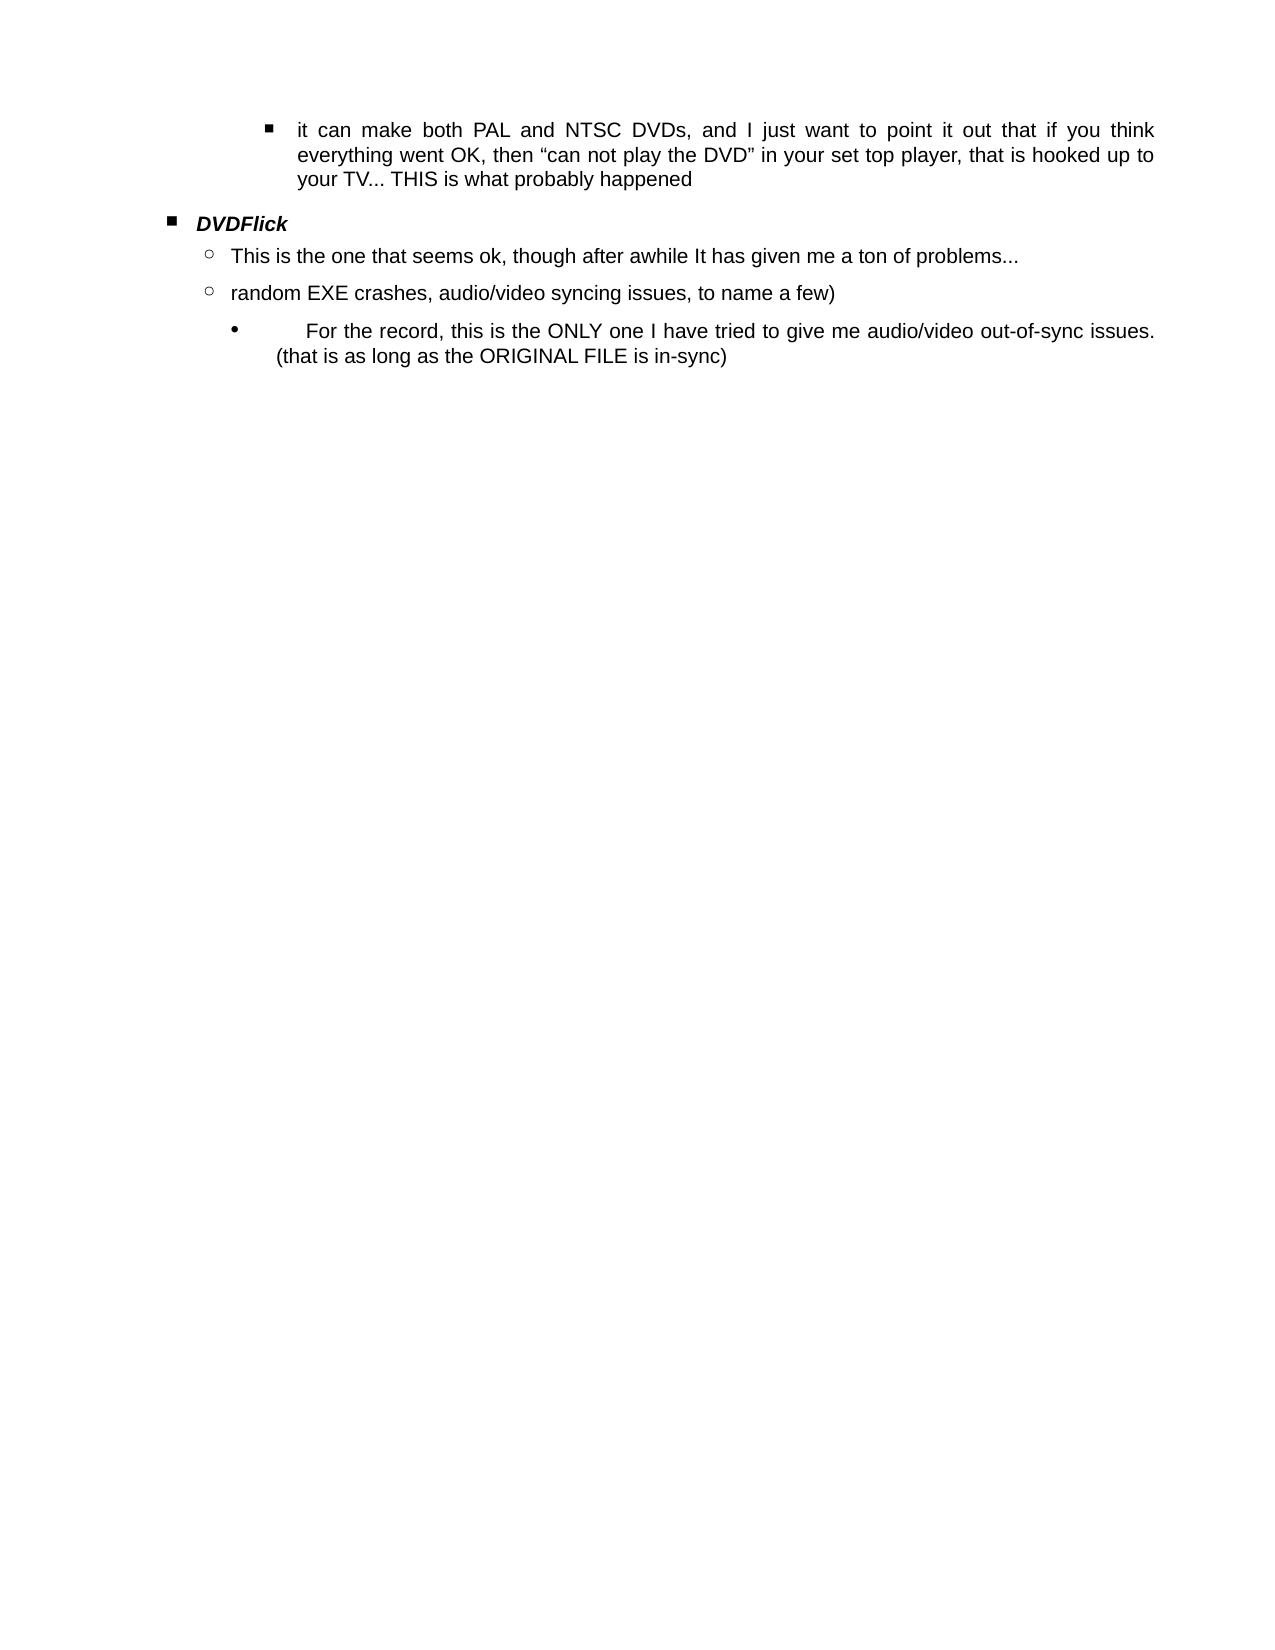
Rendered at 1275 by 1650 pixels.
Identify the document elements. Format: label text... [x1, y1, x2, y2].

list random EXE crashes, audio/video syncing issues, to name a few) [199, 281, 1157, 306]
list it can make both PAL and NTSC DVDs, and I just want to point it out that if you think everything went OK, then “can not play the DVD” in your set top player, that is hooked up to your TV... THIS is what probably happened [259, 118, 1157, 191]
list For the record, this is the ONLY one I have tried to give me audio/video out-of-sync issues. (that is as long as the ORIGINAL FILE is in-sync) [230, 319, 1157, 368]
subtitle DVDFlick [161, 211, 1157, 238]
list This is the one that seems ok, though after awhile It has given me a ton of problems... [199, 244, 1157, 269]
